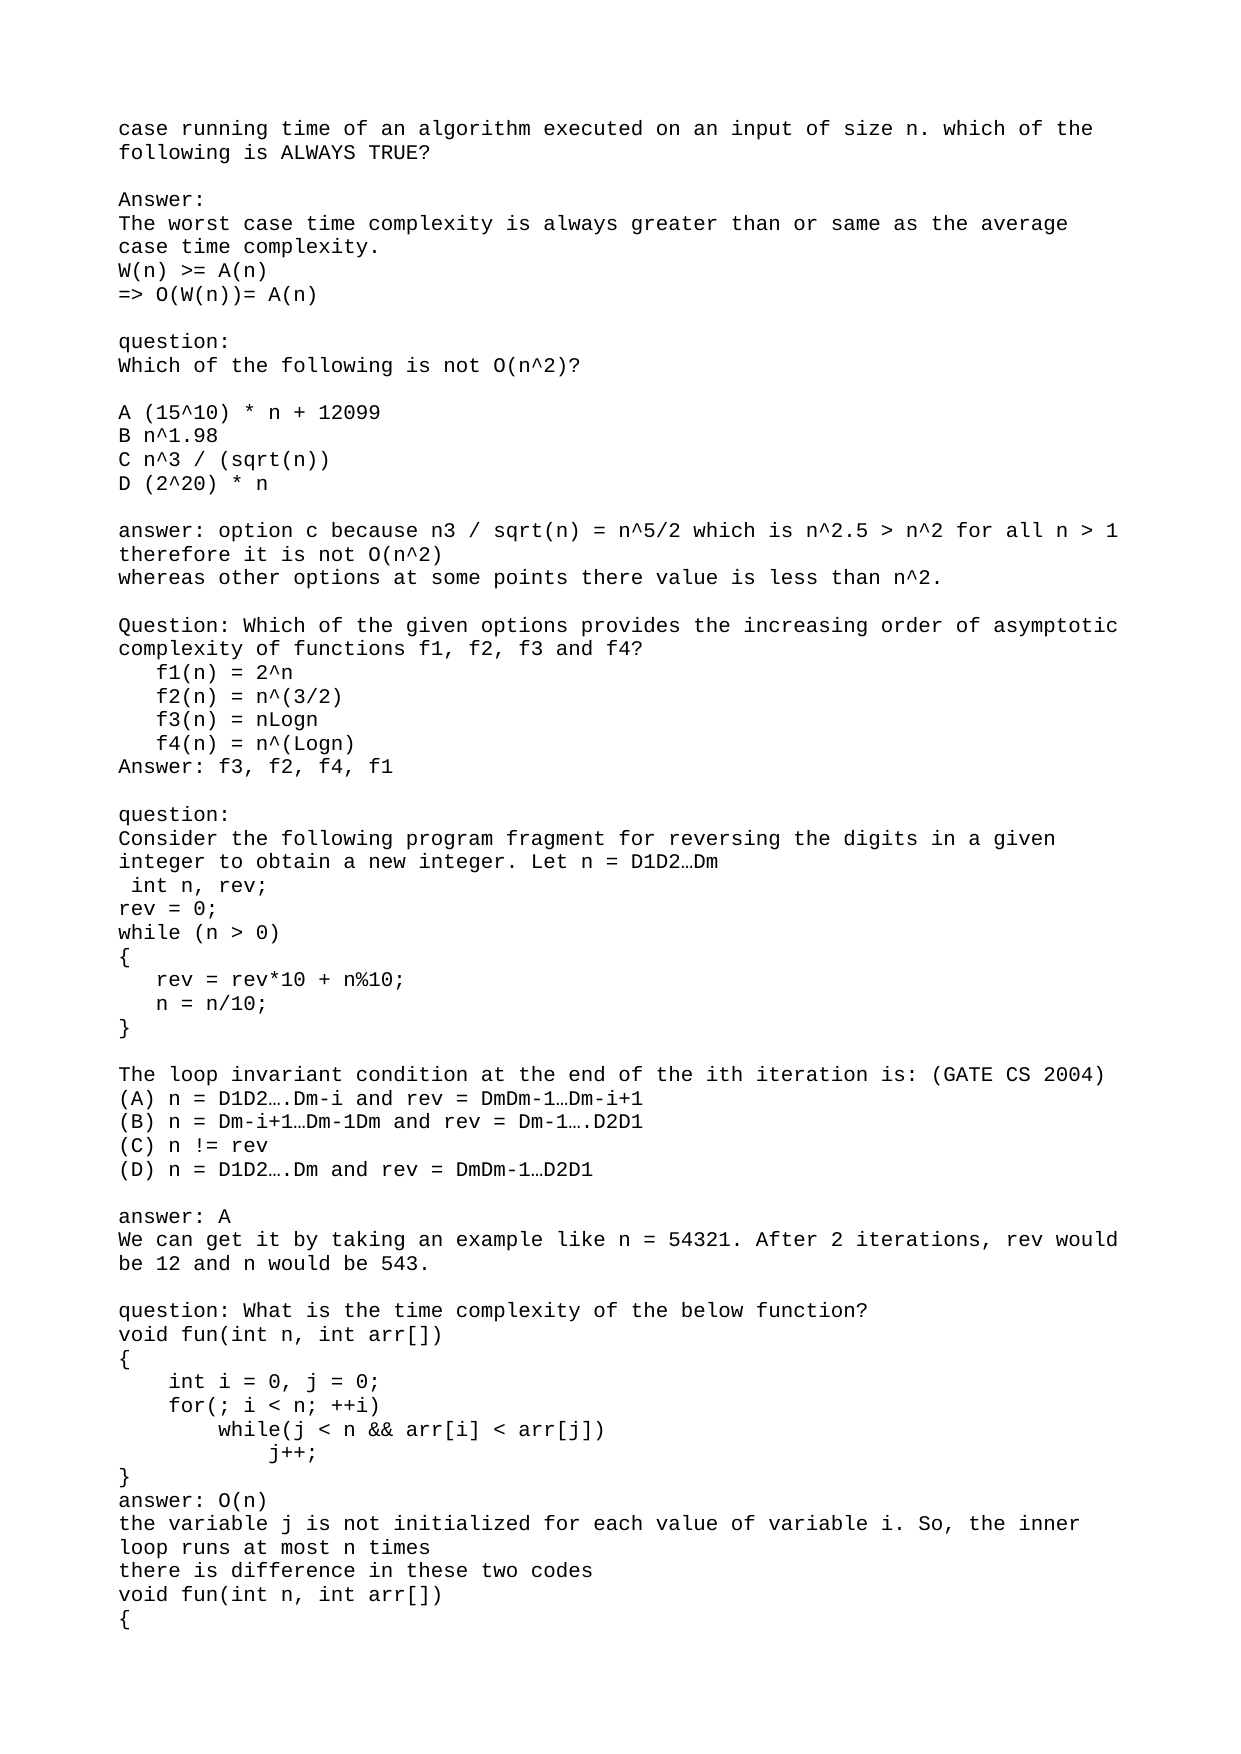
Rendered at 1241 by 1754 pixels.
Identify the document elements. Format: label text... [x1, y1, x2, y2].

text } [118, 1466, 1122, 1489]
text { [118, 946, 1122, 969]
text there is difference in these two codes [118, 1561, 1122, 1584]
text f1(n) = 2^n [118, 662, 1122, 686]
text f2(n) = n^(3/2) [118, 686, 1122, 709]
text rev = 0; [118, 898, 1122, 922]
text question: What is the time complexity of the below function? [118, 1300, 1122, 1324]
text void fun(int n, int arr[]) [118, 1324, 1122, 1348]
text f3(n) = nLogn [118, 709, 1122, 733]
text A (15^10) * n + 12099 [118, 402, 1122, 426]
text whereas other options at some points there value is less than n^2. [118, 567, 1122, 591]
text void fun(int n, int arr[]) [118, 1584, 1122, 1608]
text n = n/10; [118, 993, 1122, 1017]
text question: Which of the following is not O(n^2)? [118, 331, 1122, 378]
text answer: A [118, 1206, 1122, 1229]
text Consider the following program fragment for reversing the digits in a given integer to obtain a new integer. Let n = D1D2…Dm [118, 827, 1122, 875]
text int i = 0, j = 0; [118, 1371, 1122, 1395]
text W(n) >= A(n) [118, 260, 1122, 284]
text for(; i < n; ++i) [118, 1395, 1122, 1419]
text answer: O(n) [118, 1489, 1122, 1513]
text The worst case time complexity is always greater than or same as the average case time complexity. [118, 213, 1122, 260]
text } [118, 1017, 1122, 1040]
text rev = rev*10 + n%10; [118, 969, 1122, 993]
text case running time of an algorithm executed on an input of size n. which of the following is ALWAYS TRUE? [118, 118, 1122, 165]
text question: [118, 804, 1122, 827]
text int n, rev; [118, 875, 1122, 898]
text The loop invariant condition at the end of the ith iteration is: (GATE CS 2004) (A) n = D1D2….Dm-i and rev = DmDm-1…Dm-i+1 (B) n = Dm-i+1…Dm-1Dm and rev = Dm-1….D2D1 (C) n != rev (D) n = D1D2….Dm and rev = DmDm-1…D2D1 [118, 1064, 1122, 1182]
text answer: option c because n3 / sqrt(n) = n^5/2 which is n^2.5 > n^2 for all n > 1 therefore it is not O(n^2) [118, 520, 1122, 567]
text B n^1.98 [118, 426, 1122, 449]
text { [118, 1348, 1122, 1371]
text while (n > 0) [118, 922, 1122, 946]
text => O(W(n))= A(n) [118, 284, 1122, 307]
text C n^3 / (sqrt(n)) [118, 449, 1122, 473]
text j++; [118, 1442, 1122, 1466]
text while(j < n && arr[i] < arr[j]) [118, 1419, 1122, 1442]
text { [118, 1608, 1122, 1631]
text f4(n) = n^(Logn) [118, 733, 1122, 757]
text Answer: f3, f2, f4, f1 [118, 757, 1122, 780]
text the variable j is not initialized for each value of variable i. So, the inner loop runs at most n times [118, 1513, 1122, 1561]
text Answer: [118, 189, 1122, 213]
text D (2^20) * n [118, 473, 1122, 496]
text We can get it by taking an example like n = 54321. After 2 iterations, rev would be 12 and n would be 543. [118, 1229, 1122, 1277]
text Question: Which of the given options provides the increasing order of asymptotic complexity of functions f1, f2, f3 and f4? [118, 615, 1122, 662]
